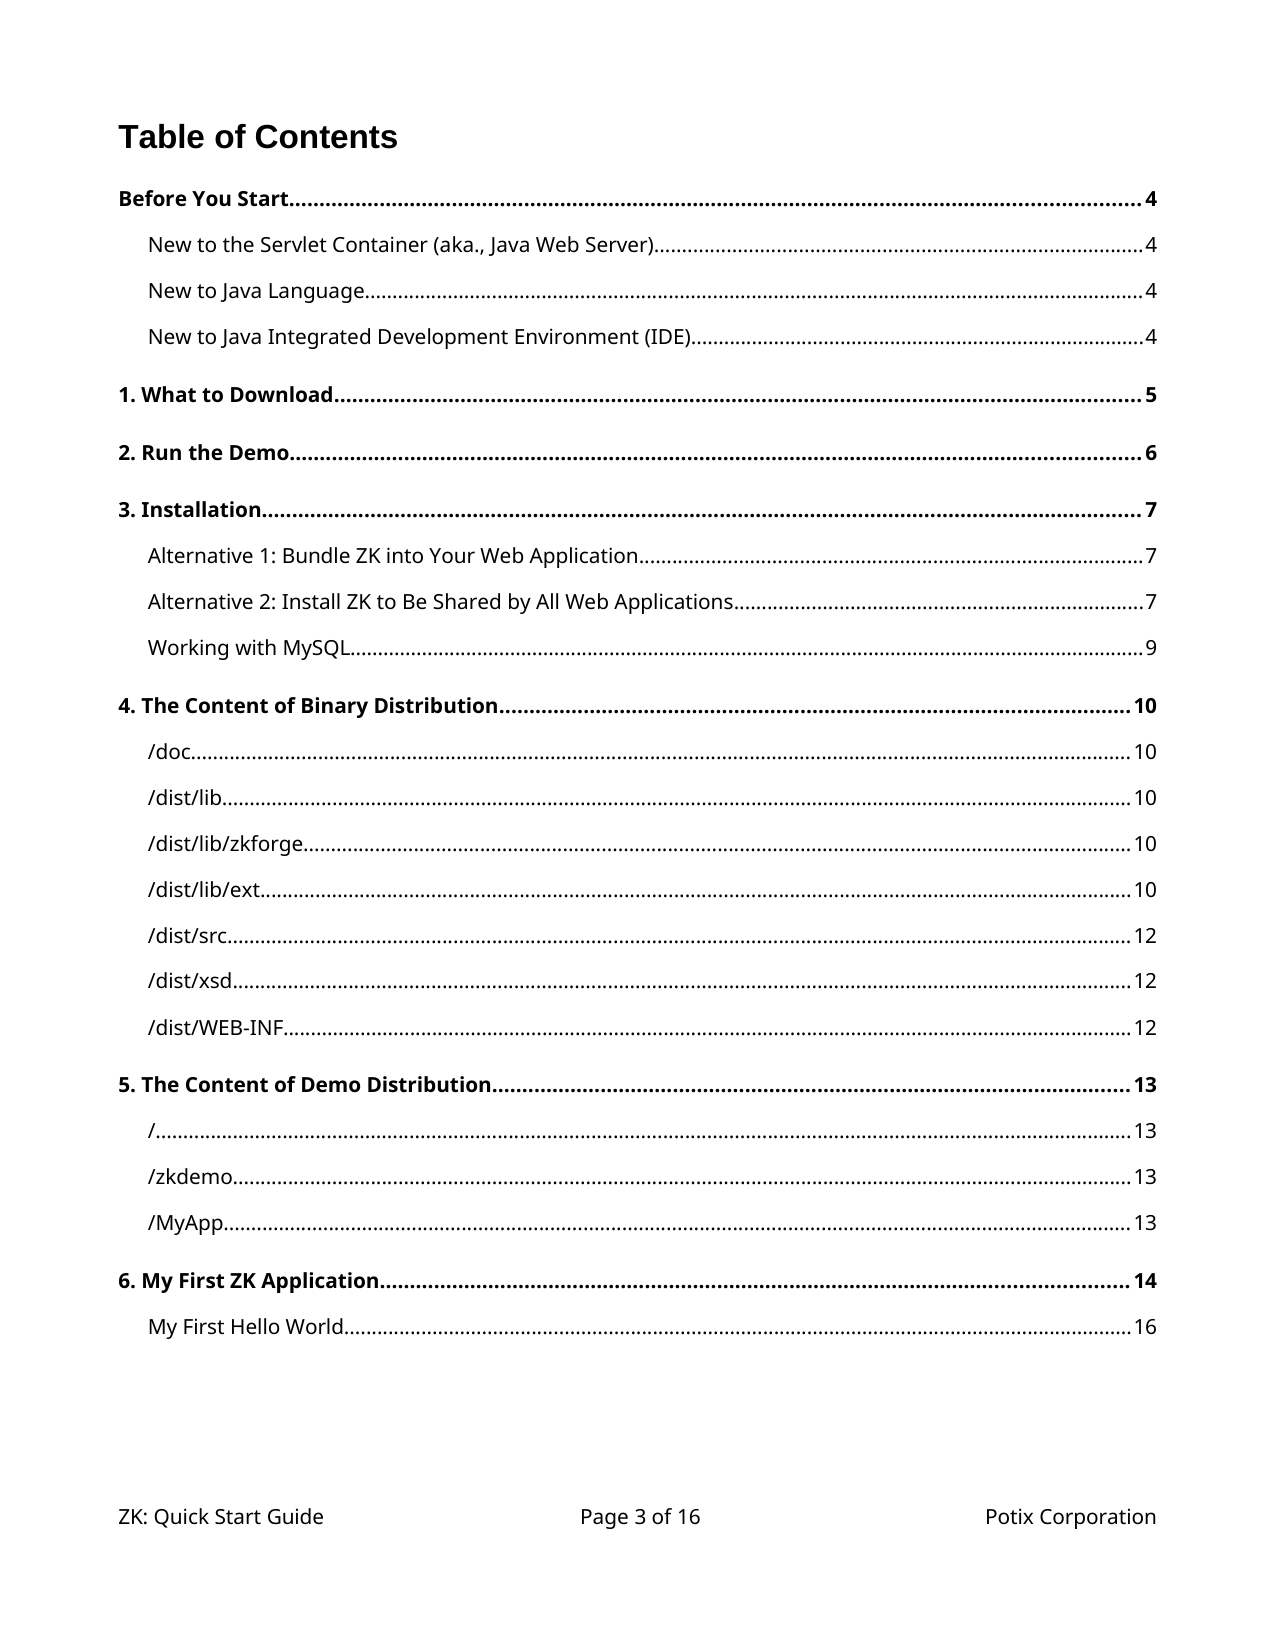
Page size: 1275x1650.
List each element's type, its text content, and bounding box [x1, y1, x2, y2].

text My First Hello World 16 [148, 1312, 1157, 1340]
text /dist/WEB-INF 12 [148, 1013, 1157, 1041]
text / 13 [148, 1116, 1157, 1144]
text Alternative 2: Install ZK to Be Shared by All Web Applications 7 [148, 587, 1157, 616]
text 4. The Content of Binary Distribution 10 [118, 691, 1157, 719]
text /dist/src 12 [148, 921, 1157, 949]
text 1. What to Download 5 [118, 380, 1157, 408]
text New to Java Integrated Development Environment (IDE) 4 [148, 322, 1157, 351]
text Working with MySQL 9 [148, 633, 1157, 662]
text 2. Run the Demo 6 [118, 438, 1157, 466]
text /dist/xsd 12 [148, 967, 1157, 995]
text /dist/lib/ext 10 [148, 875, 1157, 903]
text 5. The Content of Demo Distribution 13 [118, 1070, 1157, 1098]
text /doc 10 [148, 737, 1157, 765]
text 6. My First ZK Application 14 [118, 1266, 1157, 1294]
subtitle Table of Contents [118, 118, 1157, 155]
text /MyApp 13 [148, 1208, 1157, 1236]
text /zkdemo 13 [148, 1162, 1157, 1190]
text New to the Servlet Container (aka., Java Web Server) 4 [148, 231, 1157, 259]
text 3. Installation 7 [118, 496, 1157, 524]
text New to Java Language 4 [148, 276, 1157, 305]
text Alternative 1: Bundle ZK into Your Web Application 7 [148, 541, 1157, 570]
text Before You Start 4 [118, 184, 1157, 213]
text /dist/lib 10 [148, 783, 1157, 811]
text /dist/lib/zkforge 10 [148, 829, 1157, 857]
